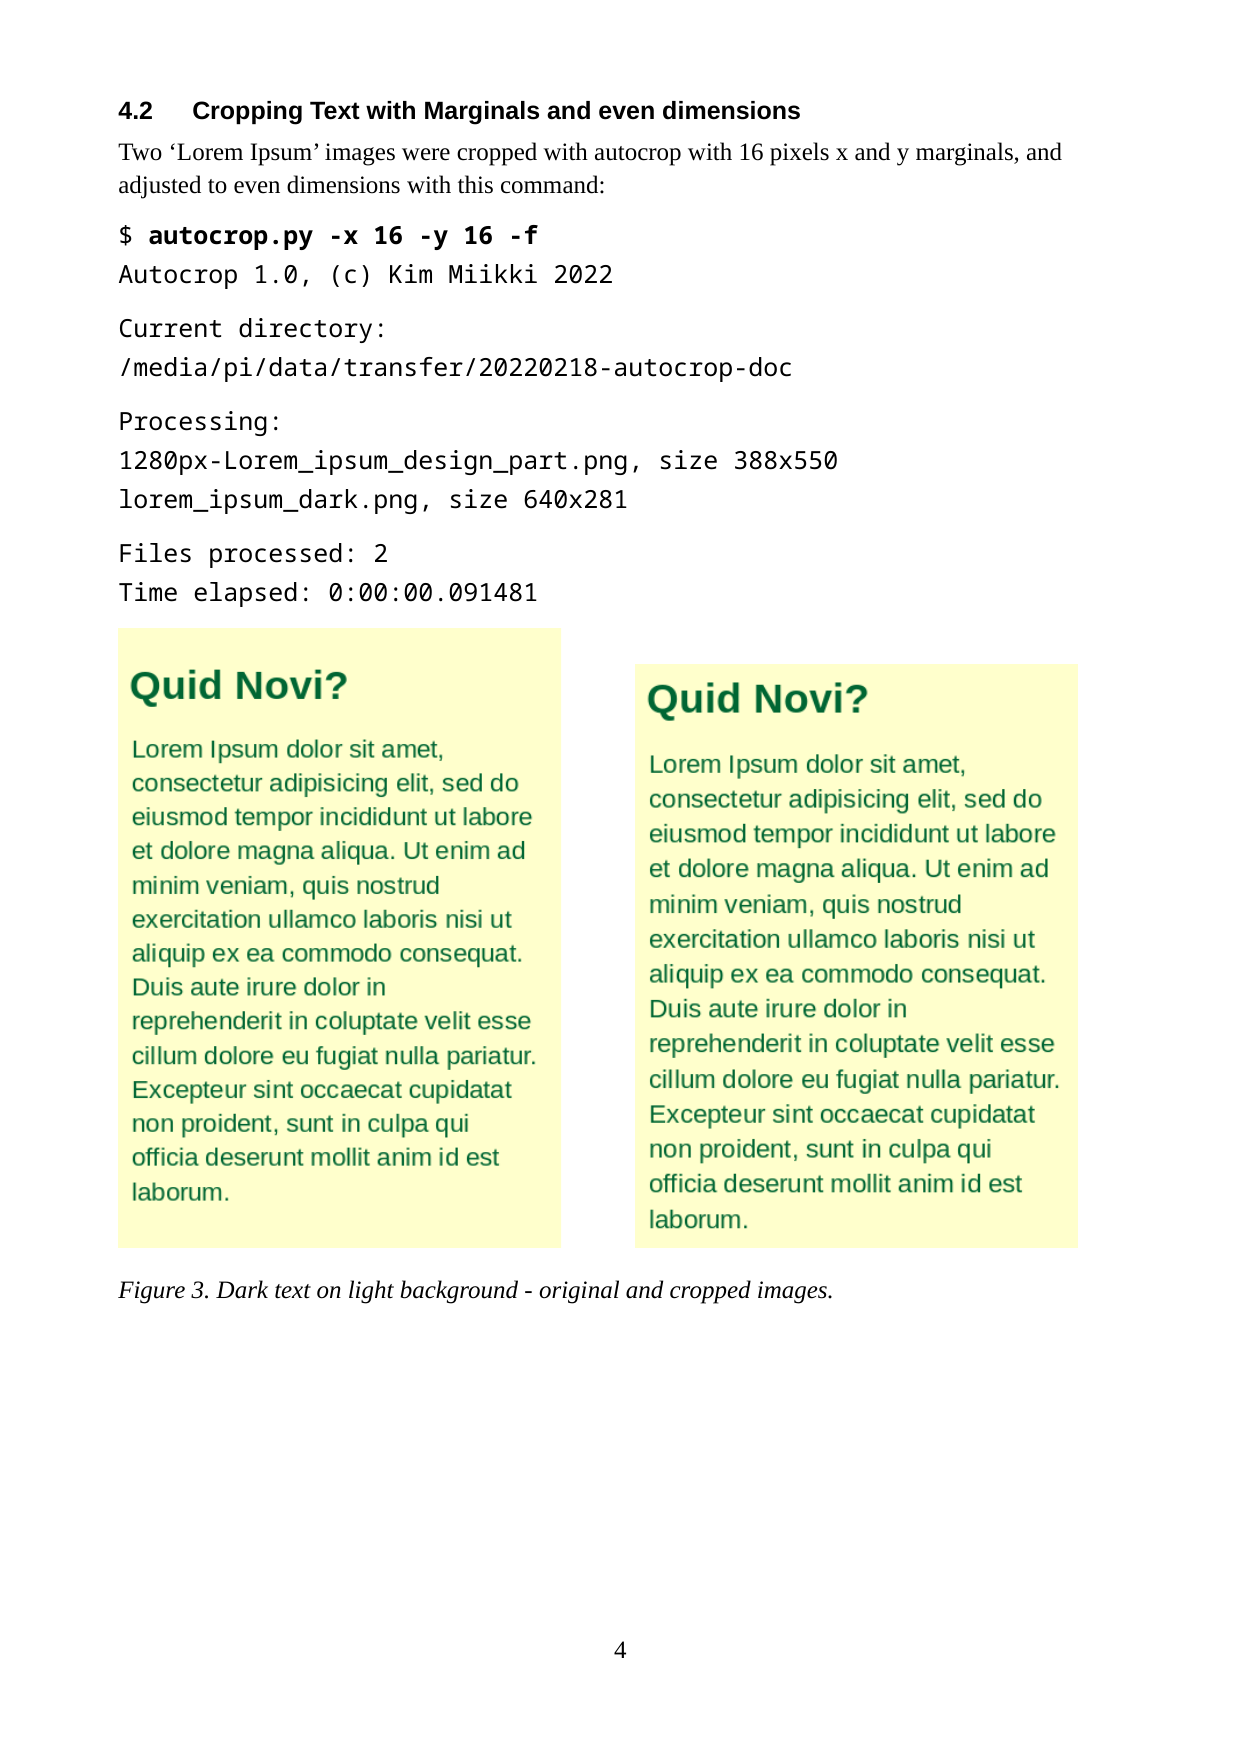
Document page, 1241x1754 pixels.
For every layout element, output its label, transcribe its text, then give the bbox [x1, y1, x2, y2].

text Two ‘Lorem Ipsum’ images were cropped with autocrop with 16 pixels x and y marginals, and adjusted to even dimensions with this command: [118, 137, 1122, 199]
text Files processed: 2 Time elapsed: 0:00:00.091481 [118, 536, 1122, 609]
text Figure 3. Dark text on light background - original and cropped images. [118, 1275, 1122, 1303]
text $ autocrop.py -x 16 -y 16 -f Autocrop 1.0, (c) Kim Miikki 2022 [118, 218, 1122, 291]
subtitle Cropping Text with Marginals and even dimensions [118, 96, 1122, 124]
text Processing: 1280px-Lorem_ipsum_design_part.png, size 388x550 lorem_ipsum_dark.png, size 640x281 [118, 403, 1122, 516]
picture [635, 664, 1078, 1248]
text Current directory: /media/pi/data/transfer/20220218-autocrop-doc [118, 311, 1122, 384]
picture [118, 628, 562, 1248]
